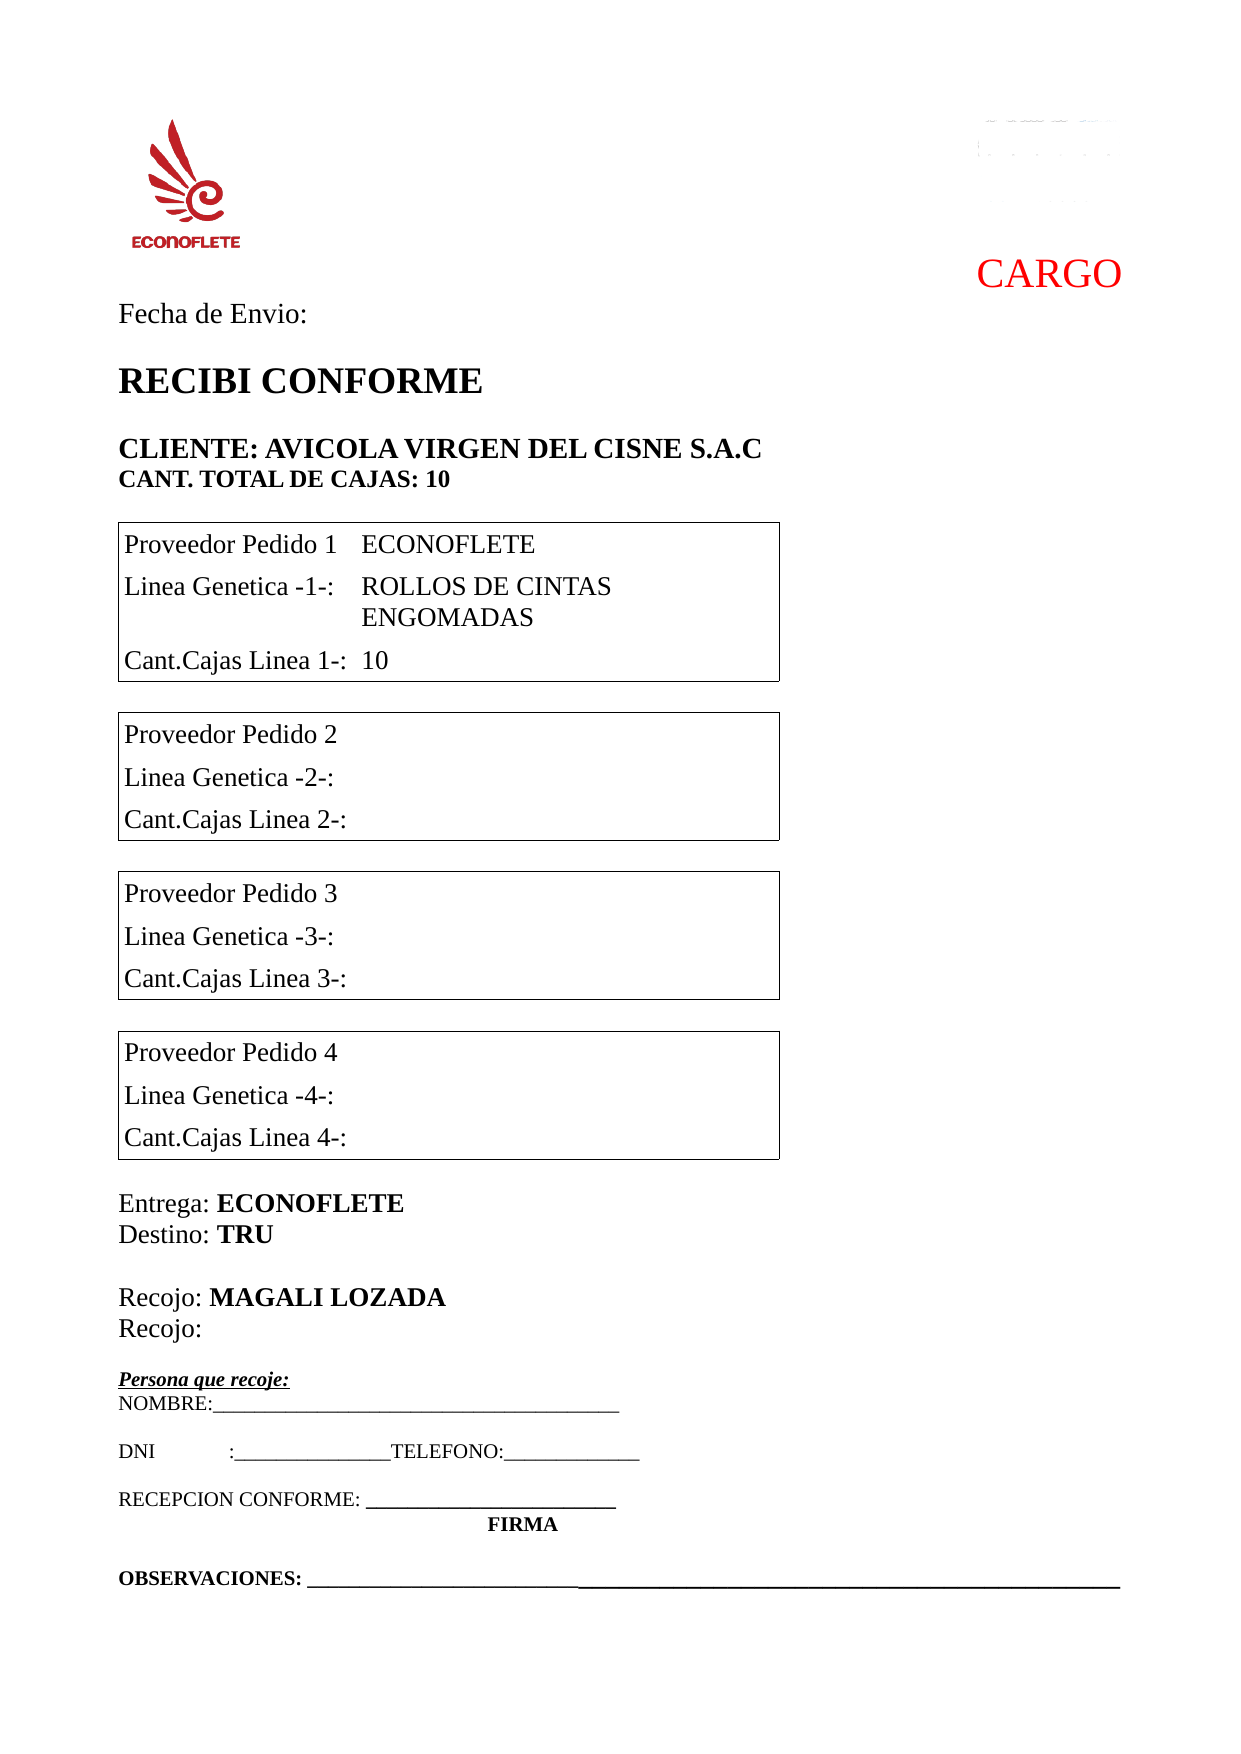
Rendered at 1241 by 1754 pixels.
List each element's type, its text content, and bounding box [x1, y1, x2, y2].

table_cell ROLLOS DE CINTAS ENGOMADAS [356, 565, 779, 638]
text RECEPCION CONFORME: ________________________ [118, 1487, 1122, 1511]
text Destino: TRU [118, 1218, 1122, 1249]
text CLIENTE: AVICOLA VIRGEN DEL CISNE S.A.C [118, 431, 1122, 464]
table_cell Proveedor Pedido 4 [119, 1032, 356, 1073]
table_cell Linea Genetica -3-: [119, 914, 356, 957]
table_cell [356, 713, 779, 755]
table_cell [118, 1000, 356, 1031]
text CANT. TOTAL DE CAJAS: 10 [118, 464, 1122, 493]
table_header Proveedor Pedido 1 [119, 523, 356, 564]
picture [118, 118, 254, 249]
text Fecha de Envio: [118, 297, 1122, 330]
table_cell [356, 872, 779, 914]
table_cell [356, 914, 779, 957]
table_cell [356, 798, 779, 840]
text NOMBRE:_______________________________________ [118, 1391, 1122, 1415]
table_cell Cant.Cajas Linea 4-: [119, 1116, 356, 1158]
table_cell Cant.Cajas Linea 2-: [119, 798, 356, 840]
text FIRMA [118, 1511, 1122, 1536]
table_cell [356, 755, 779, 797]
table_cell [356, 841, 779, 871]
table_cell Cant.Cajas Linea 3-: [119, 957, 356, 999]
table_header ECONOFLETE [356, 523, 779, 564]
text Recojo: MAGALI LOZADA [118, 1281, 1122, 1312]
table_cell Proveedor Pedido 2 [119, 713, 356, 755]
table_cell [356, 1073, 779, 1116]
table_cell [118, 841, 356, 871]
text OBSERVACIONES: __________________________________________________________________ [118, 1559, 1122, 1591]
table_cell [356, 1000, 779, 1031]
text Entrega: ECONOFLETE [118, 1187, 1122, 1218]
text Recojo: [118, 1312, 1122, 1343]
table_cell Cant.Cajas Linea 1-: [119, 638, 356, 681]
text CARGO [118, 224, 1122, 297]
table_cell [356, 1032, 779, 1073]
table_cell 10 [356, 638, 779, 681]
table_cell Linea Genetica -4-: [119, 1073, 356, 1116]
table_cell Proveedor Pedido 3 [119, 872, 356, 914]
text DNI :_______________TELEFONO:_____________ [118, 1439, 1122, 1463]
table_cell [356, 682, 779, 712]
table_cell [356, 1116, 779, 1158]
table_cell [118, 682, 356, 712]
text RECIBI CONFORME [118, 359, 1122, 402]
table_cell Linea Genetica -2-: [119, 755, 356, 797]
table_cell [356, 957, 779, 999]
table_cell Linea Genetica -1-: [119, 565, 356, 638]
text Persona que recoje: [118, 1367, 1122, 1391]
